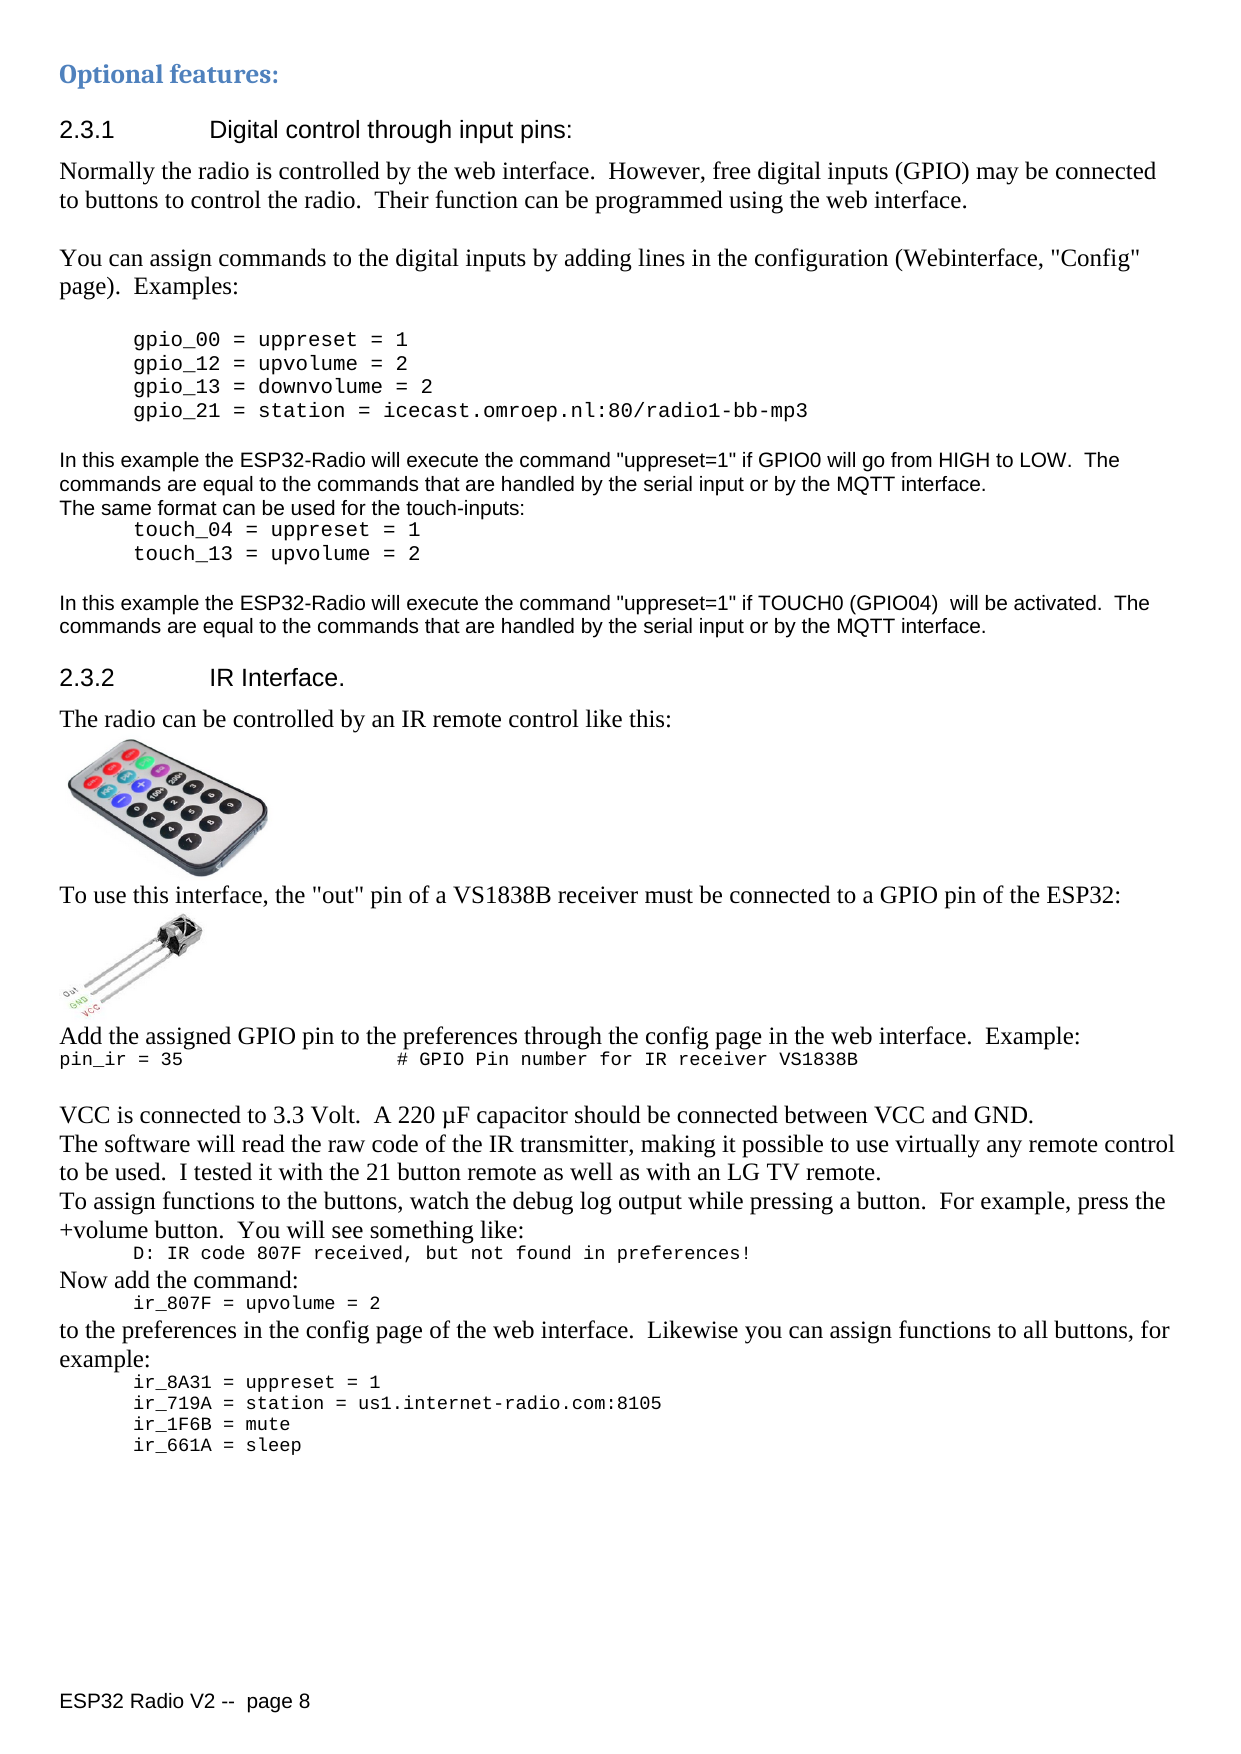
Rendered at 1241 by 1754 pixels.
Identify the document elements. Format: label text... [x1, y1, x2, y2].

text VCC is connected to 3.3 Volt. A 220 µF capacitor should be connected between VCC and GND. [59, 1100, 1181, 1129]
subtitle Digital control through input pins: [59, 115, 1181, 144]
text You can assign commands to the digital inputs by adding lines in the configuration (Webinterface, "Config" page). Examples: [59, 243, 1181, 300]
text gpio_21 = station = icecast.omroep.nl:80/radio1-bb-mp3 [133, 400, 1181, 423]
text ir_719A = station = us1.internet-radio.com:8105 [133, 1394, 1181, 1415]
text to the preferences in the config page of the web interface. Likewise you can assign functions to all buttons, for example: [59, 1315, 1181, 1372]
text ir_8A31 = uppreset = 1 [133, 1372, 1181, 1394]
text Normally the radio is controlled by the web interface. However, free digital inputs (GPIO) may be connected to buttons to control the radio. Their function can be programmed using the web interface. [59, 156, 1181, 243]
text To use this interface, the "out" pin of a VS1838B receiver must be connected to a GPIO pin of the ESP32: [59, 880, 1181, 909]
text The software will read the raw code of the IR transmitter, making it possible to use virtually any remote control to be used. I tested it with the 21 button remote as well as with an LG TV remote. [59, 1129, 1181, 1186]
text In this example the ESP32-Radio will execute the command "uppreset=1" if GPIO0 will go from HIGH to LOW. The commands are equal to the commands that are handled by the serial input or by the MQTT interface. [59, 423, 1181, 495]
picture [59, 908, 208, 1022]
text ir_661A = sleep [133, 1436, 1181, 1457]
text gpio_00 = uppreset = 1 [133, 329, 1181, 353]
text The radio can be controlled by an IR remote control like this: [59, 704, 1181, 733]
picture [59, 733, 274, 881]
text Now add the command: [59, 1265, 1181, 1294]
text Optional features: [59, 59, 1181, 90]
text D: IR code 807F received, but not found in preferences! [133, 1244, 1181, 1265]
text Add the assigned GPIO pin to the preferences through the config page in the web interface. Example: [59, 909, 1181, 1050]
text ir_807F = upvolume = 2 [133, 1294, 1181, 1315]
text In this example the ESP32-Radio will execute the command "uppreset=1" if TOUCH0 (GPIO04) will be activated. The commands are equal to the commands that are handled by the serial input or by the MQTT interface. [59, 590, 1181, 638]
text The same format can be used for the touch-inputs: [59, 495, 1181, 519]
text touch_04 = uppreset = 1 [133, 519, 1181, 543]
subtitle IR Interface. [59, 663, 1181, 692]
text ir_1F6B = mute [133, 1415, 1181, 1436]
text gpio_12 = upvolume = 2 [133, 353, 1181, 376]
text pin_ir = 35 # GPIO Pin number for IR receiver VS1838B [59, 1050, 1181, 1071]
text gpio_13 = downvolume = 2 [133, 376, 1181, 400]
text To assign functions to the buttons, watch the debug log output while pressing a button. For example, press the +volume button. You will see something like: [59, 1186, 1181, 1244]
text touch_13 = upvolume = 2 [133, 543, 1181, 567]
